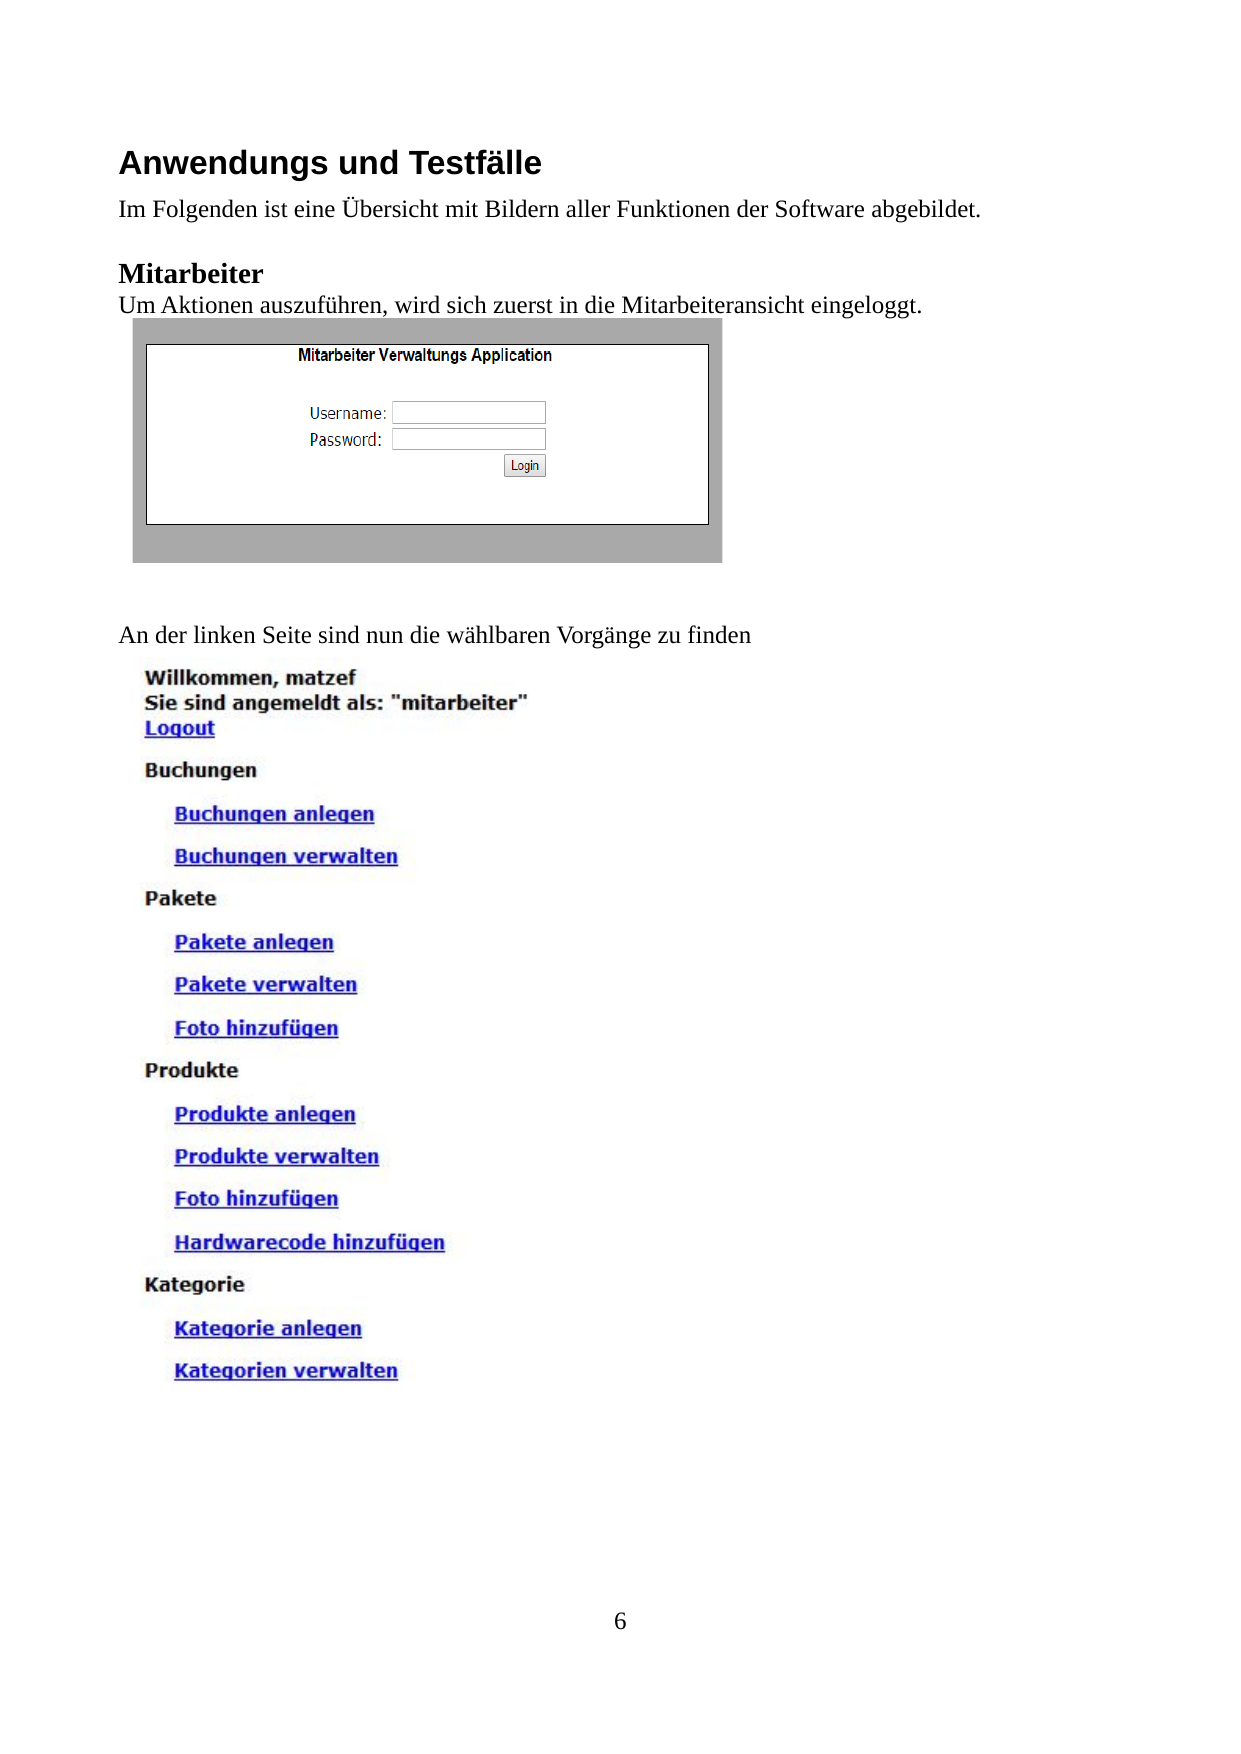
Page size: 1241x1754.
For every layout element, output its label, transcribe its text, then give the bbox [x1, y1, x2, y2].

text Um Aktionen auszuführen, wird sich zuerst in die Mitarbeiteransicht eingeloggt. [118, 290, 1122, 319]
text Mitarbeiter [118, 257, 1122, 290]
picture [140, 657, 529, 1395]
text An der linken Seite sind nun die wählbaren Vorgänge zu finden [118, 620, 1122, 649]
picture [132, 318, 723, 563]
text Im Folgenden ist eine Übersicht mit Bildern aller Funktionen der Software abgebildet. [118, 194, 1122, 223]
subtitle Anwendungs und Testfälle [118, 143, 1122, 182]
